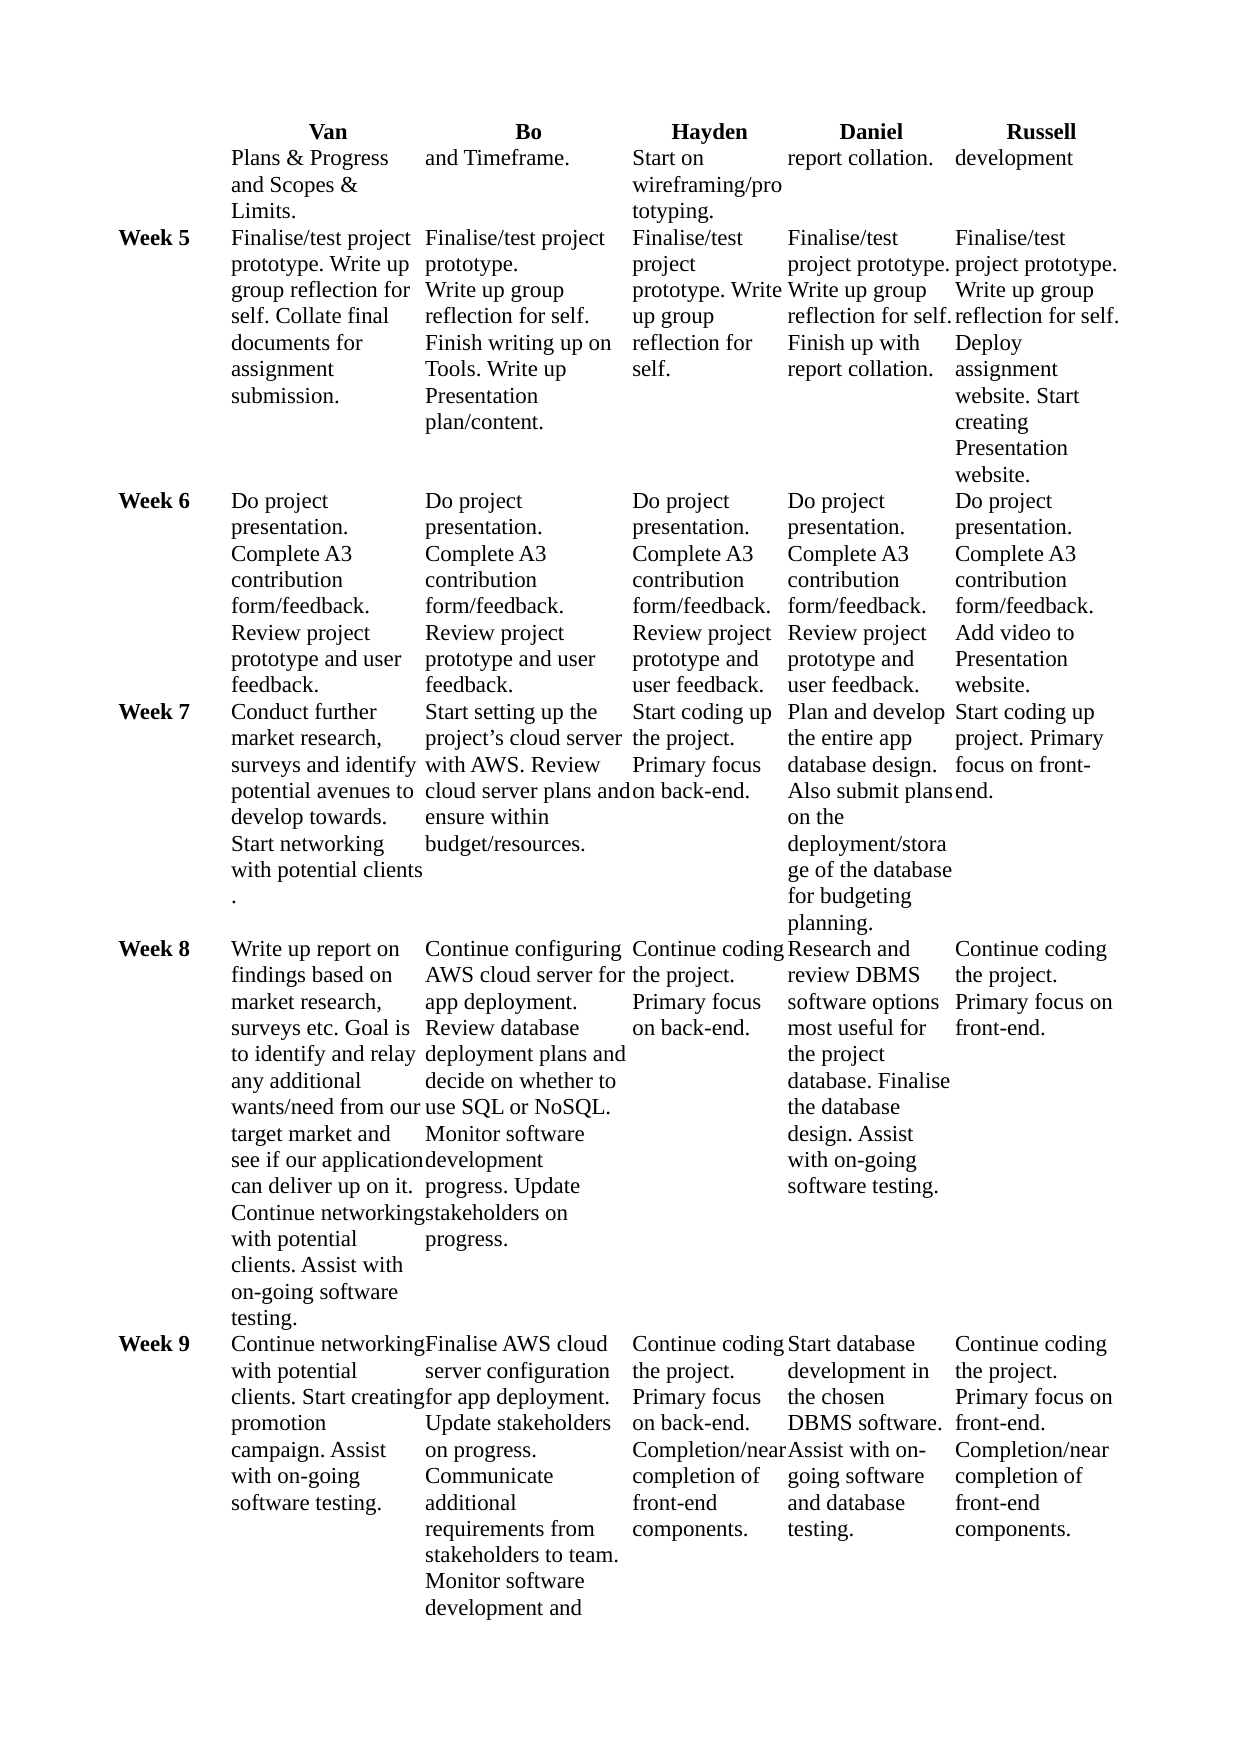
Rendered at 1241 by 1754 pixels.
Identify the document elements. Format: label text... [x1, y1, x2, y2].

table_cell Continue coding the project. Primary focus on front-end. Completion/near completion of front-end components. [955, 1330, 1128, 1620]
table_cell Do project presentation. Complete A3 contribution form/feedback. Review project prototype and user feedback. [231, 487, 425, 698]
table_cell Week 6 [118, 487, 231, 698]
table_cell Finalise/test project prototype. Write up group reflection for self. Finish up with report collation. [788, 224, 955, 487]
table_cell Finalise/test project prototype. Write up group reflection for self. Deploy assignment website. Start creating Presentation website. [955, 224, 1128, 487]
table_cell Continue coding the project. Primary focus on back-end. [632, 935, 787, 1330]
table_cell Finalise/test project prototype. Write up group reflection for self. Collate final documents for assignment submission. [231, 224, 425, 487]
table_cell Continue networking with potential clients. Start creating promotion campaign. Assist with on-going software testing. [231, 1330, 425, 1620]
table_header Van [231, 118, 425, 144]
table_header Daniel [788, 118, 955, 144]
table_cell Finalise/test project prototype. Write up group reflection for self. [632, 224, 787, 487]
table_cell Do project presentation. Complete A3 contribution form/feedback. Review project prototype and user feedback. [788, 487, 955, 698]
table_header Bo [425, 118, 632, 144]
table_cell Conduct further market research, surveys and identify potential avenues to develop towards. Start networking with potential clients . [231, 698, 425, 935]
table_header Russell [955, 118, 1128, 144]
table_cell Finalise AWS cloud server configuration for app deployment. Update stakeholders on progress. Communicate additional requirements from stakeholders to team. Monitor software development and [425, 1330, 632, 1620]
table_cell Do project presentation. Complete A3 contribution form/feedback. Add video to Presentation website. [955, 487, 1128, 698]
table_cell Start coding up the project. Primary focus on back-end. [632, 698, 787, 935]
table_cell development [955, 145, 1128, 223]
table_cell Week 7 [118, 698, 231, 935]
table_cell Start coding up project. Primary focus on front-end. [955, 698, 1128, 935]
table_cell Week 9 [118, 1330, 231, 1620]
table_header Hayden [632, 118, 787, 144]
table_cell Do project presentation. Complete A3 contribution form/feedback. Review project prototype and user feedback. [425, 487, 632, 698]
table_cell Start database development in the chosen DBMS software. Assist with on-going software and database testing. [788, 1330, 955, 1620]
table_cell [118, 145, 231, 223]
table_cell Continue configuring AWS cloud server for app deployment. Review database deployment plans and decide on whether to use SQL or NoSQL. Monitor software development progress. Update stakeholders on progress. [425, 935, 632, 1330]
table_cell Week 8 [118, 935, 231, 1330]
table_cell report collation. [788, 145, 955, 223]
table_cell Continue coding the project. Primary focus on back-end. Completion/near completion of front-end components. [632, 1330, 787, 1620]
table_cell and Timeframe. [425, 145, 632, 223]
table_cell Write up report on findings based on market research, surveys etc. Goal is to identify and relay any additional wants/need from our target market and see if our application can deliver up on it. Continue networking with potential clients. Assist with on-going software testing. [231, 935, 425, 1330]
table_header [118, 118, 231, 144]
table_cell Week 5 [118, 224, 231, 487]
table_cell Continue coding the project. Primary focus on front-end. [955, 935, 1128, 1330]
table_cell Research and review DBMS software options most useful for the project database. Finalise the database design. Assist with on-going software testing. [788, 935, 955, 1330]
table_cell Plans & Progress and Scopes & Limits. [231, 145, 425, 223]
table_cell Do project presentation. Complete A3 contribution form/feedback. Review project prototype and user feedback. [632, 487, 787, 698]
table_cell Plan and develop the entire app database design. Also submit plans on the deployment/storage of the database for budgeting planning. [788, 698, 955, 935]
table_cell Start setting up the project’s cloud server with AWS. Review cloud server plans and ensure within budget/resources. [425, 698, 632, 935]
table_cell Start on wireframing/prototyping. [632, 145, 787, 223]
table_cell Finalise/test project prototype. Write up group reflection for self. Finish writing up on Tools. Write up Presentation plan/content. [425, 224, 632, 487]
